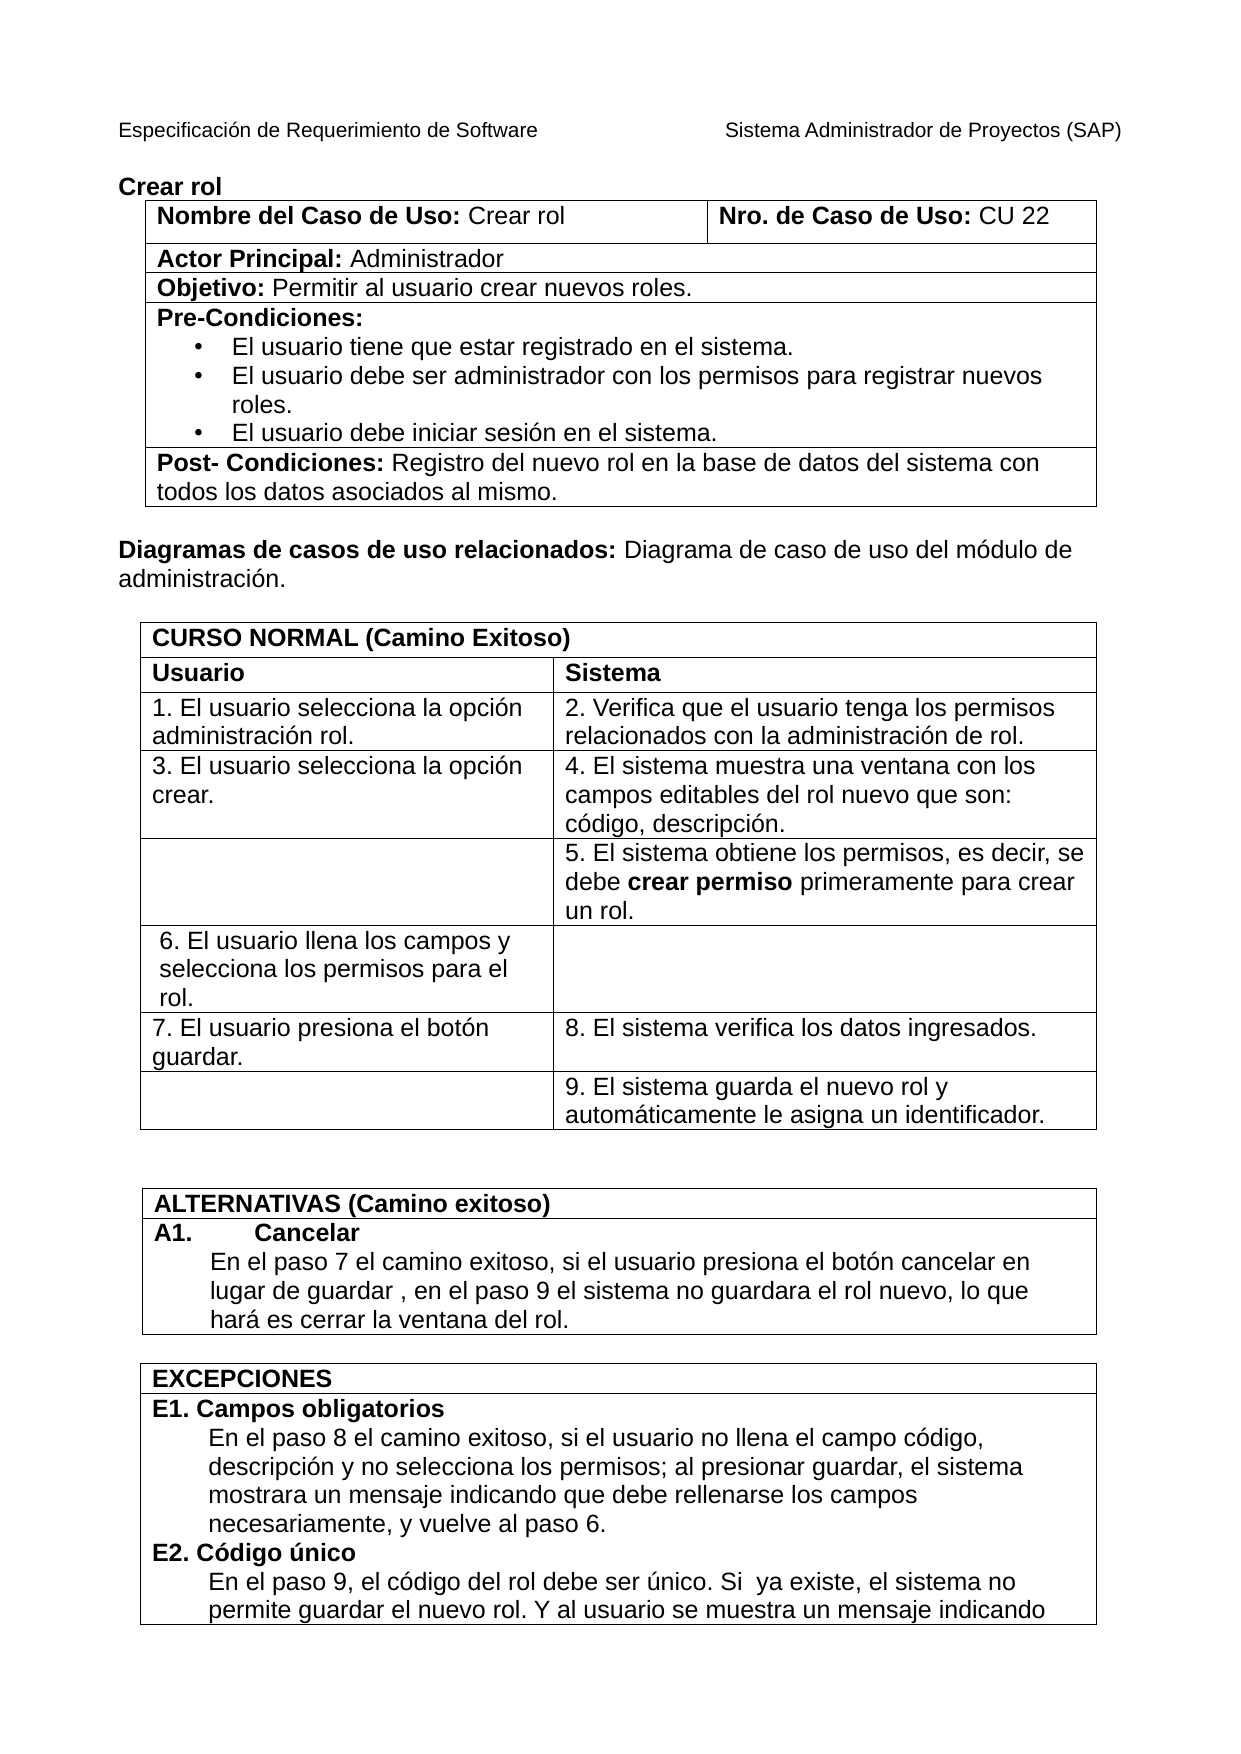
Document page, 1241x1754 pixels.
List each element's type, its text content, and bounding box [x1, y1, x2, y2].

table_cell Actor Principal: Administrador [146, 244, 1096, 272]
table_cell [141, 1072, 553, 1129]
table_header Nombre del Caso de Uso: Crear rol [146, 201, 707, 242]
table_cell E1. Campos obligatorios En el paso 8 el camino exitoso, si el usuario no llena el campo código, descripción y no selecciona los permisos; al presionar guardar, el sistema mostrara un mensaje indicando que debe rellenarse los campos necesariamente, y vuelve al paso 6. E2. Código único En el paso 9, el código del rol debe ser único. Si ya existe, el sistema no permite guardar el nuevo rol. Y al usuario se muestra un mensaje indicando [141, 1394, 1096, 1624]
table_cell Post- Condiciones: Registro del nuevo rol en la base de datos del sistema con todos los datos asociados al mismo. [146, 448, 1096, 506]
table_cell Sistema [554, 658, 1096, 692]
table_header EXCEPCIONES [141, 1364, 1096, 1393]
table_cell 1. El usuario selecciona la opción administración rol. [141, 693, 553, 750]
table_cell 4. El sistema muestra una ventana con los campos editables del rol nuevo que son: código, descripción. [554, 751, 1096, 837]
table_header CURSO NORMAL (Camino Exitoso) [141, 623, 1096, 657]
table_header ALTERNATIVAS (Camino exitoso) [143, 1189, 1096, 1217]
table_cell Cancelar En el paso 7 el camino exitoso, si el usuario presiona el botón cancelar en lugar de guardar , en el paso 9 el sistema no guardara el rol nuevo, lo que hará es cerrar la ventana del rol. [143, 1219, 1096, 1333]
table_cell 7. El usuario presiona el botón guardar. [141, 1013, 553, 1071]
table_cell 6. El usuario llena los campos y selecciona los permisos para el rol. [141, 926, 553, 1012]
table_cell Pre-Condiciones: El usuario tiene que estar registrado en el sistema. El usuario debe ser administrador con los permisos para registrar nuevos roles. El usuario debe iniciar sesión en el sistema. [146, 303, 1096, 447]
table_cell [141, 839, 553, 925]
text Diagramas de casos de uso relacionados: Diagrama de caso de uso del módulo de administración. [118, 536, 1122, 593]
table_cell 2. Verifica que el usuario tenga los permisos relacionados con la administración de rol. [554, 693, 1096, 750]
table_cell 3. El usuario selecciona la opción crear. [141, 751, 553, 837]
table_cell 5. El sistema obtiene los permisos, es decir, se debe crear permiso primeramente para crear un rol. [554, 839, 1096, 925]
table_header Nro. de Caso de Uso: CU 22 [708, 201, 1096, 242]
table_cell Usuario [141, 658, 553, 692]
table_cell [554, 926, 1096, 1012]
table_cell 9. El sistema guarda el nuevo rol y automáticamente le asigna un identificador. [554, 1072, 1096, 1129]
table_cell Objetivo: Permitir al usuario crear nuevos roles. [146, 273, 1096, 302]
table_cell 8. El sistema verifica los datos ingresados. [554, 1013, 1096, 1071]
text Crear rol [118, 172, 1122, 200]
